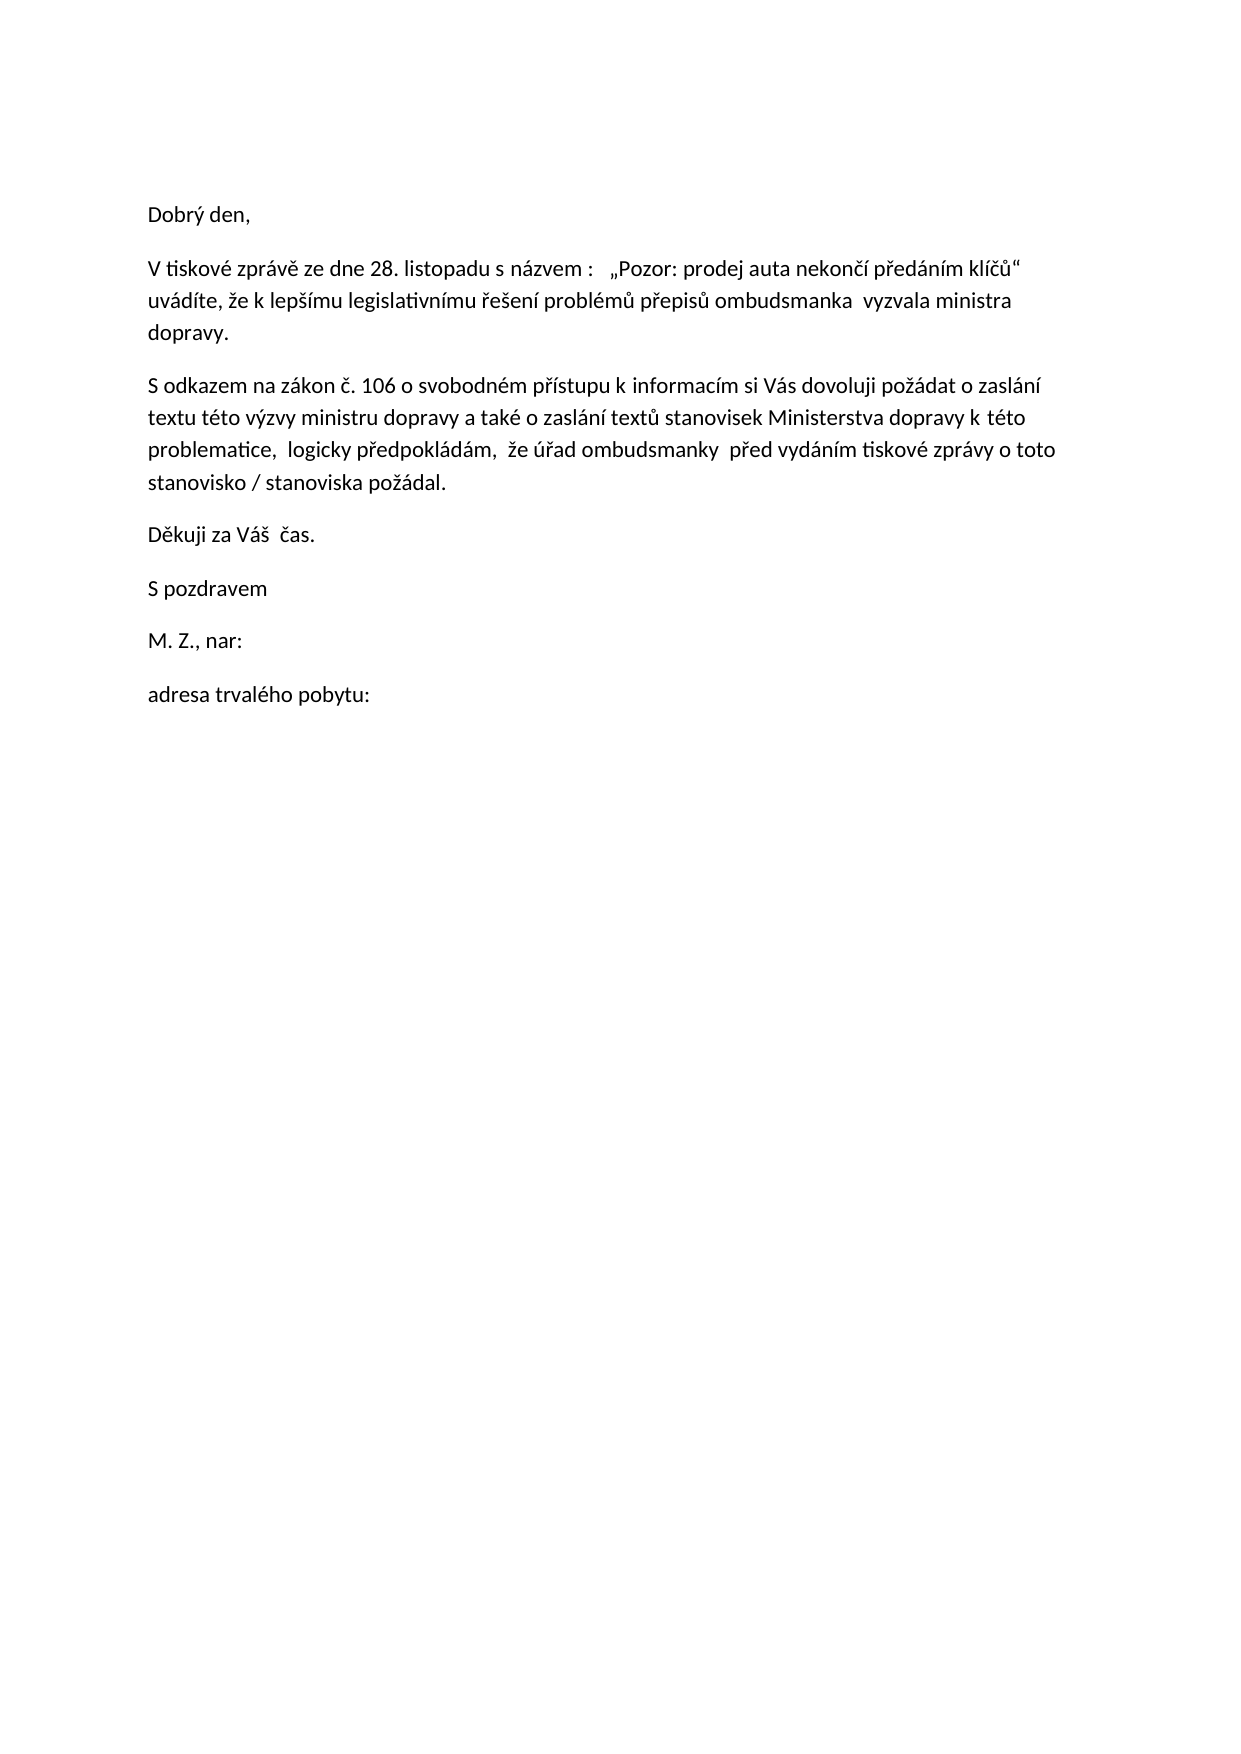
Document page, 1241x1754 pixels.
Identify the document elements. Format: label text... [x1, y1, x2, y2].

text S pozdravem [148, 574, 1093, 602]
text Dobrý den, [148, 201, 1093, 229]
text Děkuji za Váš čas. [148, 521, 1093, 549]
text V tiskové zprávě ze dne 28. listopadu s názvem : „Pozor: prodej auta nekončí předáním klíčů“ uvádíte, že k lepšímu legislativnímu řešení problémů přepisů ombudsmanka vyzvala ministra dopravy. [148, 254, 1093, 346]
text S odkazem na zákon č. 106 o svobodném přístupu k informacím si Vás dovoluji požádat o zaslání textu této výzvy ministru dopravy a také o zaslání textů stanovisek Ministerstva dopravy k této problematice, logicky předpokládám, že úřad ombudsmanky před vydáním tiskové zprávy o toto stanovisko / stanoviska požádal. [148, 371, 1093, 496]
text adresa trvalého pobytu: [148, 680, 1093, 708]
text M. Z., nar: [148, 627, 1093, 655]
